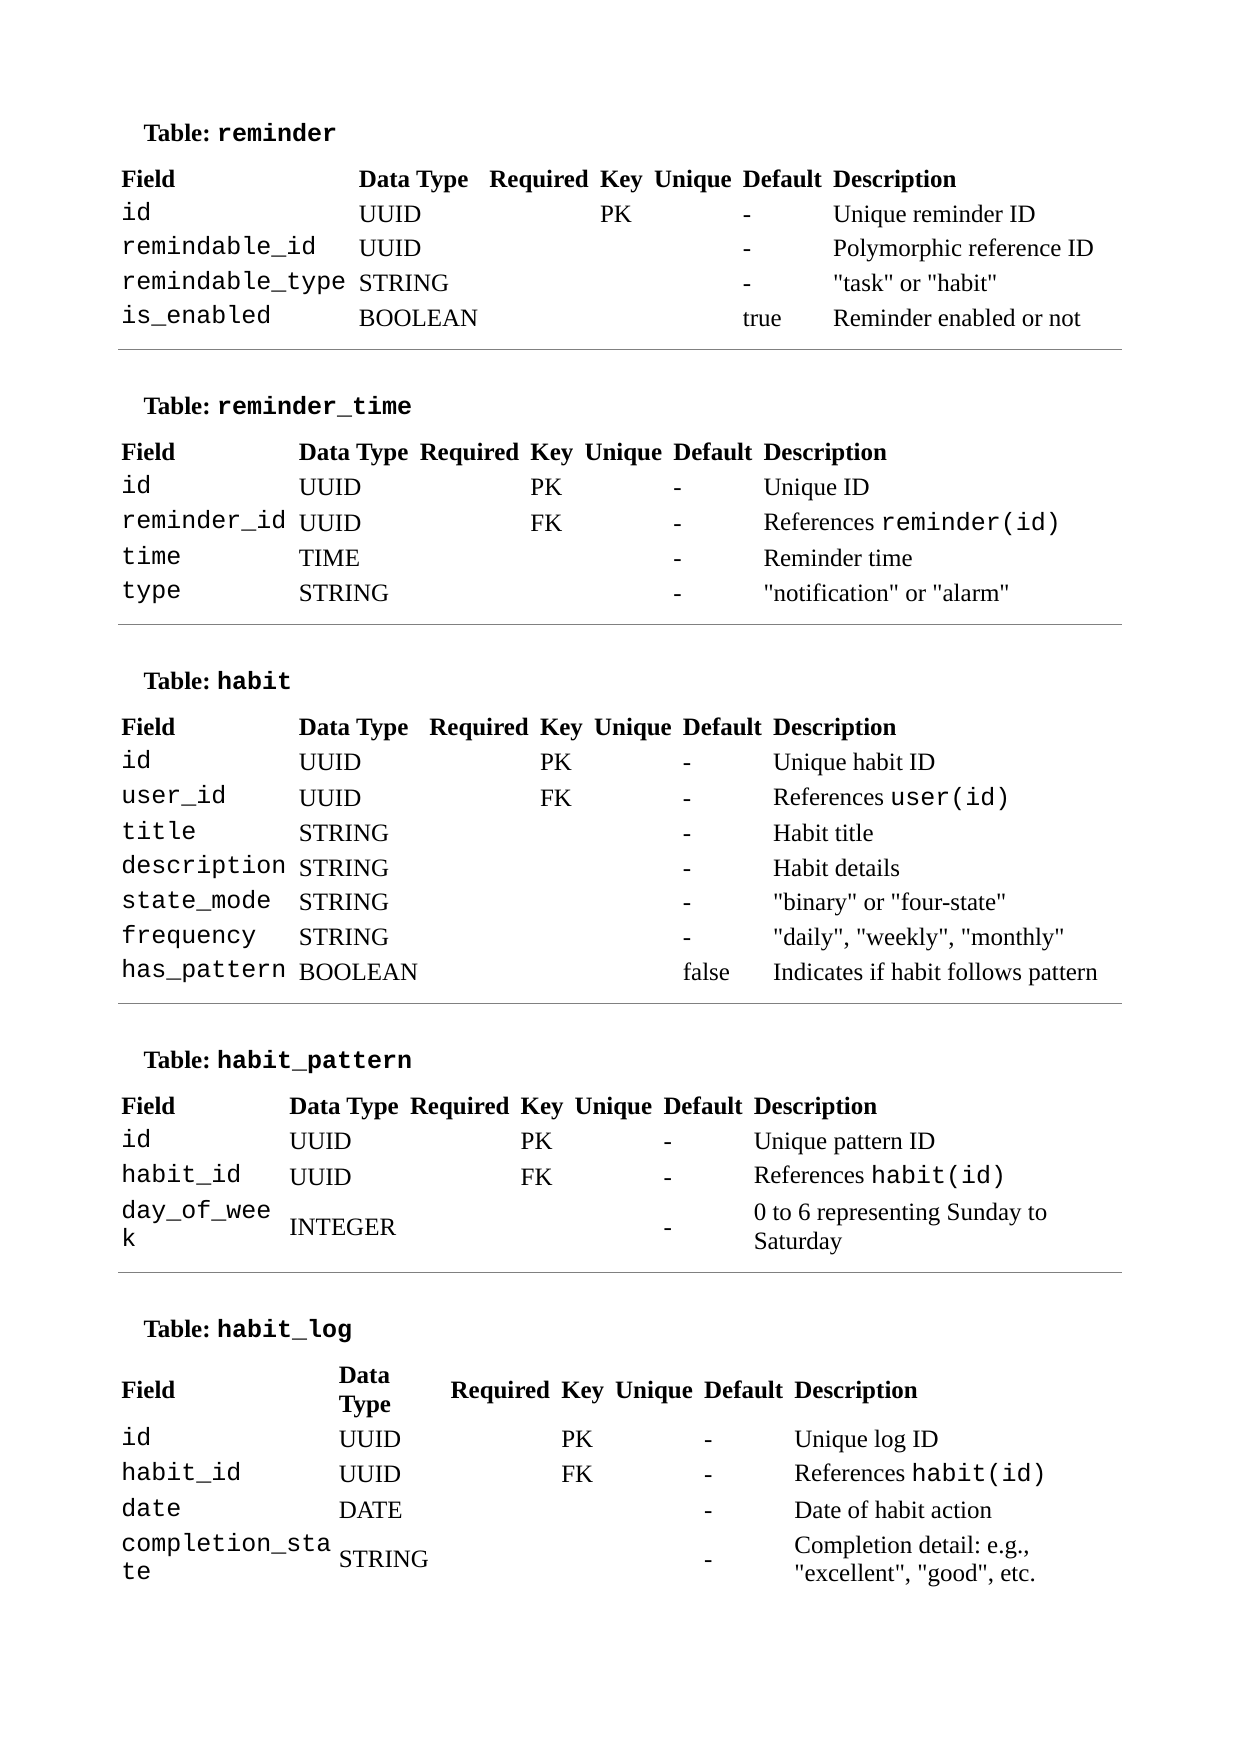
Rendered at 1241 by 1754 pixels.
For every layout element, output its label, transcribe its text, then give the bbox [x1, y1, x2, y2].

table_cell is_enabled [118, 300, 356, 334]
table_cell ✅ [417, 540, 527, 575]
table_cell PK [527, 469, 581, 504]
table_cell - [680, 885, 770, 919]
table_cell ✅ [612, 1421, 701, 1456]
table_cell - [680, 815, 770, 850]
table_cell - [680, 850, 770, 884]
table_cell [537, 954, 591, 988]
table_cell [612, 1456, 701, 1492]
table_cell - [701, 1456, 791, 1492]
table_cell [581, 504, 670, 540]
table_cell UUID [336, 1456, 447, 1492]
table_cell - [670, 540, 760, 575]
table_cell Unique pattern ID [751, 1123, 1122, 1158]
table_cell DATE [336, 1492, 447, 1527]
table_cell ✅ [486, 196, 597, 231]
table_header Unique [651, 161, 740, 196]
table_cell [651, 265, 740, 300]
table_cell FK [537, 779, 591, 815]
table_cell INTEGER [286, 1194, 407, 1258]
table_cell ✅ [486, 300, 597, 334]
table_header Data Type [296, 435, 417, 469]
table_cell ✅ [571, 1123, 660, 1158]
table_cell [571, 1158, 660, 1194]
table_header Data Type [356, 161, 486, 196]
table_cell STRING [296, 919, 426, 954]
table_header Description [830, 161, 1107, 196]
table_cell 0 to 6 representing Sunday to Saturday [751, 1194, 1122, 1258]
table_cell - [680, 744, 770, 779]
subtitle 📄 Table: habit [118, 666, 1122, 697]
table_cell ✅ [407, 1158, 517, 1194]
table_cell PK [518, 1123, 571, 1158]
table_cell [558, 1492, 612, 1527]
table_cell Habit details [770, 850, 1111, 884]
table_cell [591, 779, 680, 815]
table_cell - [670, 504, 760, 540]
table_cell PK [558, 1421, 612, 1456]
table_cell [527, 575, 581, 609]
table_cell TIME [296, 540, 417, 575]
table_cell UUID [356, 231, 486, 265]
table_cell "task" or "habit" [830, 265, 1107, 300]
table_header Key [527, 435, 581, 469]
table_header Field [118, 710, 296, 744]
table_cell - [680, 779, 770, 815]
table_cell STRING [296, 575, 417, 609]
table_cell UUID [296, 469, 417, 504]
table_cell UUID [296, 744, 426, 779]
table_header Field [118, 435, 296, 469]
table_header Key [597, 161, 651, 196]
table_cell - [701, 1421, 791, 1456]
table_header Required [486, 161, 597, 196]
table_header Default [680, 710, 770, 744]
table_cell [527, 540, 581, 575]
table_cell - [680, 919, 770, 954]
table_cell ✅ [486, 231, 597, 265]
table_cell [651, 300, 740, 334]
table_cell [597, 265, 651, 300]
table_cell [591, 850, 680, 884]
table_cell - [701, 1492, 791, 1527]
subtitle 📄 Table: reminder_time [118, 391, 1122, 422]
table_cell [597, 300, 651, 334]
table_cell ✅ [426, 919, 537, 954]
table_cell day_of_week [118, 1194, 286, 1258]
table_header Default [740, 161, 830, 196]
table_cell ✅ [651, 196, 740, 231]
table_cell Habit title [770, 815, 1111, 850]
table_cell id [118, 744, 296, 779]
table_cell ✅ [448, 1456, 558, 1492]
table_cell PK [597, 196, 651, 231]
table_cell ✅ [581, 469, 670, 504]
table_cell PK [537, 744, 591, 779]
table_header Field [118, 1358, 336, 1421]
table_cell completion_state [118, 1527, 336, 1590]
table_cell STRING [296, 850, 426, 884]
table_cell id [118, 196, 356, 231]
table_cell remindable_id [118, 231, 356, 265]
table_cell ✅ [417, 504, 527, 540]
table_cell ✅ [407, 1194, 517, 1258]
table_cell [518, 1194, 571, 1258]
table_header Required [417, 435, 527, 469]
table_cell [612, 1527, 701, 1590]
table_header Required [448, 1358, 558, 1421]
table_cell reminder_id [118, 504, 296, 540]
table_cell ✅ [486, 265, 597, 300]
table_header Key [518, 1089, 571, 1123]
table_header Key [558, 1358, 612, 1421]
table_cell ✅ [426, 744, 537, 779]
table_cell STRING [336, 1527, 447, 1590]
table_cell [571, 1194, 660, 1258]
table_cell [537, 885, 591, 919]
table_header Data Type [286, 1089, 407, 1123]
table_cell habit_id [118, 1456, 336, 1492]
table_cell - [740, 231, 830, 265]
table_cell Unique habit ID [770, 744, 1111, 779]
table_cell - [670, 469, 760, 504]
table_cell id [118, 469, 296, 504]
table_cell id [118, 1123, 286, 1158]
table_cell [651, 231, 740, 265]
table_cell "binary" or "four-state" [770, 885, 1111, 919]
table_cell UUID [296, 504, 417, 540]
table_cell true [740, 300, 830, 334]
table_cell ✅ [448, 1492, 558, 1527]
table_header Unique [612, 1358, 701, 1421]
table_cell References user(id) [770, 779, 1111, 815]
table_cell state_mode [118, 885, 296, 919]
table_cell ✅ [426, 885, 537, 919]
table_cell Unique log ID [791, 1421, 1122, 1456]
subtitle 📄 Table: reminder [118, 118, 1122, 149]
table_cell BOOLEAN [356, 300, 486, 334]
table_cell habit_id [118, 1158, 286, 1194]
table_cell - [740, 196, 830, 231]
table_cell type [118, 575, 296, 609]
table_header Data Type [336, 1358, 447, 1421]
table_cell References habit(id) [791, 1456, 1122, 1492]
table_header Unique [591, 710, 680, 744]
table_cell UUID [356, 196, 486, 231]
table_header Default [670, 435, 760, 469]
table_cell - [740, 265, 830, 300]
table_cell [558, 1527, 612, 1590]
table_cell remindable_type [118, 265, 356, 300]
table_cell STRING [296, 815, 426, 850]
table_cell Unique reminder ID [830, 196, 1107, 231]
table_cell Reminder time [760, 540, 1073, 575]
table_header Unique [581, 435, 670, 469]
table_cell ✅ [426, 850, 537, 884]
subtitle 📄 Table: habit_pattern [118, 1045, 1122, 1076]
table_header Description [770, 710, 1111, 744]
table_cell [537, 919, 591, 954]
table_cell time [118, 540, 296, 575]
table_cell STRING [296, 885, 426, 919]
table_cell has_pattern [118, 954, 296, 988]
table_header Default [660, 1089, 751, 1123]
table_cell FK [558, 1456, 612, 1492]
table_cell UUID [286, 1158, 407, 1194]
table_cell ✅ [407, 1123, 517, 1158]
table_cell "notification" or "alarm" [760, 575, 1073, 609]
table_cell STRING [356, 265, 486, 300]
table_cell UUID [336, 1421, 447, 1456]
table_cell Polymorphic reference ID [830, 231, 1107, 265]
table_cell BOOLEAN [296, 954, 426, 988]
table_cell - [660, 1158, 751, 1194]
table_cell ✅ [591, 744, 680, 779]
table_header Description [751, 1089, 1122, 1123]
table_header Field [118, 1089, 286, 1123]
table_cell Date of habit action [791, 1492, 1122, 1527]
table_header Unique [571, 1089, 660, 1123]
subtitle 📄 Table: habit_log [118, 1314, 1122, 1345]
table_cell ✅ [448, 1527, 558, 1590]
table_cell [612, 1492, 701, 1527]
table_cell [597, 231, 651, 265]
table_cell [581, 575, 670, 609]
table_cell UUID [286, 1123, 407, 1158]
table_cell [591, 954, 680, 988]
table_cell Reminder enabled or not [830, 300, 1107, 334]
table_header Required [426, 710, 537, 744]
table_header Description [791, 1358, 1122, 1421]
table_cell ✅ [448, 1421, 558, 1456]
table_cell date [118, 1492, 336, 1527]
table_cell - [701, 1527, 791, 1590]
table_cell References reminder(id) [760, 504, 1073, 540]
table_cell References habit(id) [751, 1158, 1122, 1194]
table_cell title [118, 815, 296, 850]
table_cell UUID [296, 779, 426, 815]
table_cell - [660, 1194, 751, 1258]
table_header Data Type [296, 710, 426, 744]
table_cell [537, 850, 591, 884]
table_cell user_id [118, 779, 296, 815]
table_header Key [537, 710, 591, 744]
table_header Default [701, 1358, 791, 1421]
table_cell FK [527, 504, 581, 540]
table_cell description [118, 850, 296, 884]
table_cell false [680, 954, 770, 988]
table_cell ✅ [417, 575, 527, 609]
table_cell [581, 540, 670, 575]
table_header Required [407, 1089, 517, 1123]
table_cell [591, 815, 680, 850]
table_cell [591, 885, 680, 919]
table_cell frequency [118, 919, 296, 954]
table_cell ✅ [426, 954, 537, 988]
table_cell [537, 815, 591, 850]
table_cell Unique ID [760, 469, 1073, 504]
table_cell ✅ [417, 469, 527, 504]
table_cell "daily", "weekly", "monthly" [770, 919, 1111, 954]
table_header Field [118, 161, 356, 196]
table_cell id [118, 1421, 336, 1456]
table_cell ✅ [426, 779, 537, 815]
table_cell Indicates if habit follows pattern [770, 954, 1111, 988]
table_cell FK [518, 1158, 571, 1194]
table_cell - [670, 575, 760, 609]
table_cell ✅ [426, 815, 537, 850]
table_header Description [760, 435, 1073, 469]
table_cell [591, 919, 680, 954]
table_cell - [660, 1123, 751, 1158]
table_cell Completion detail: e.g., "excellent", "good", etc. [791, 1527, 1122, 1590]
